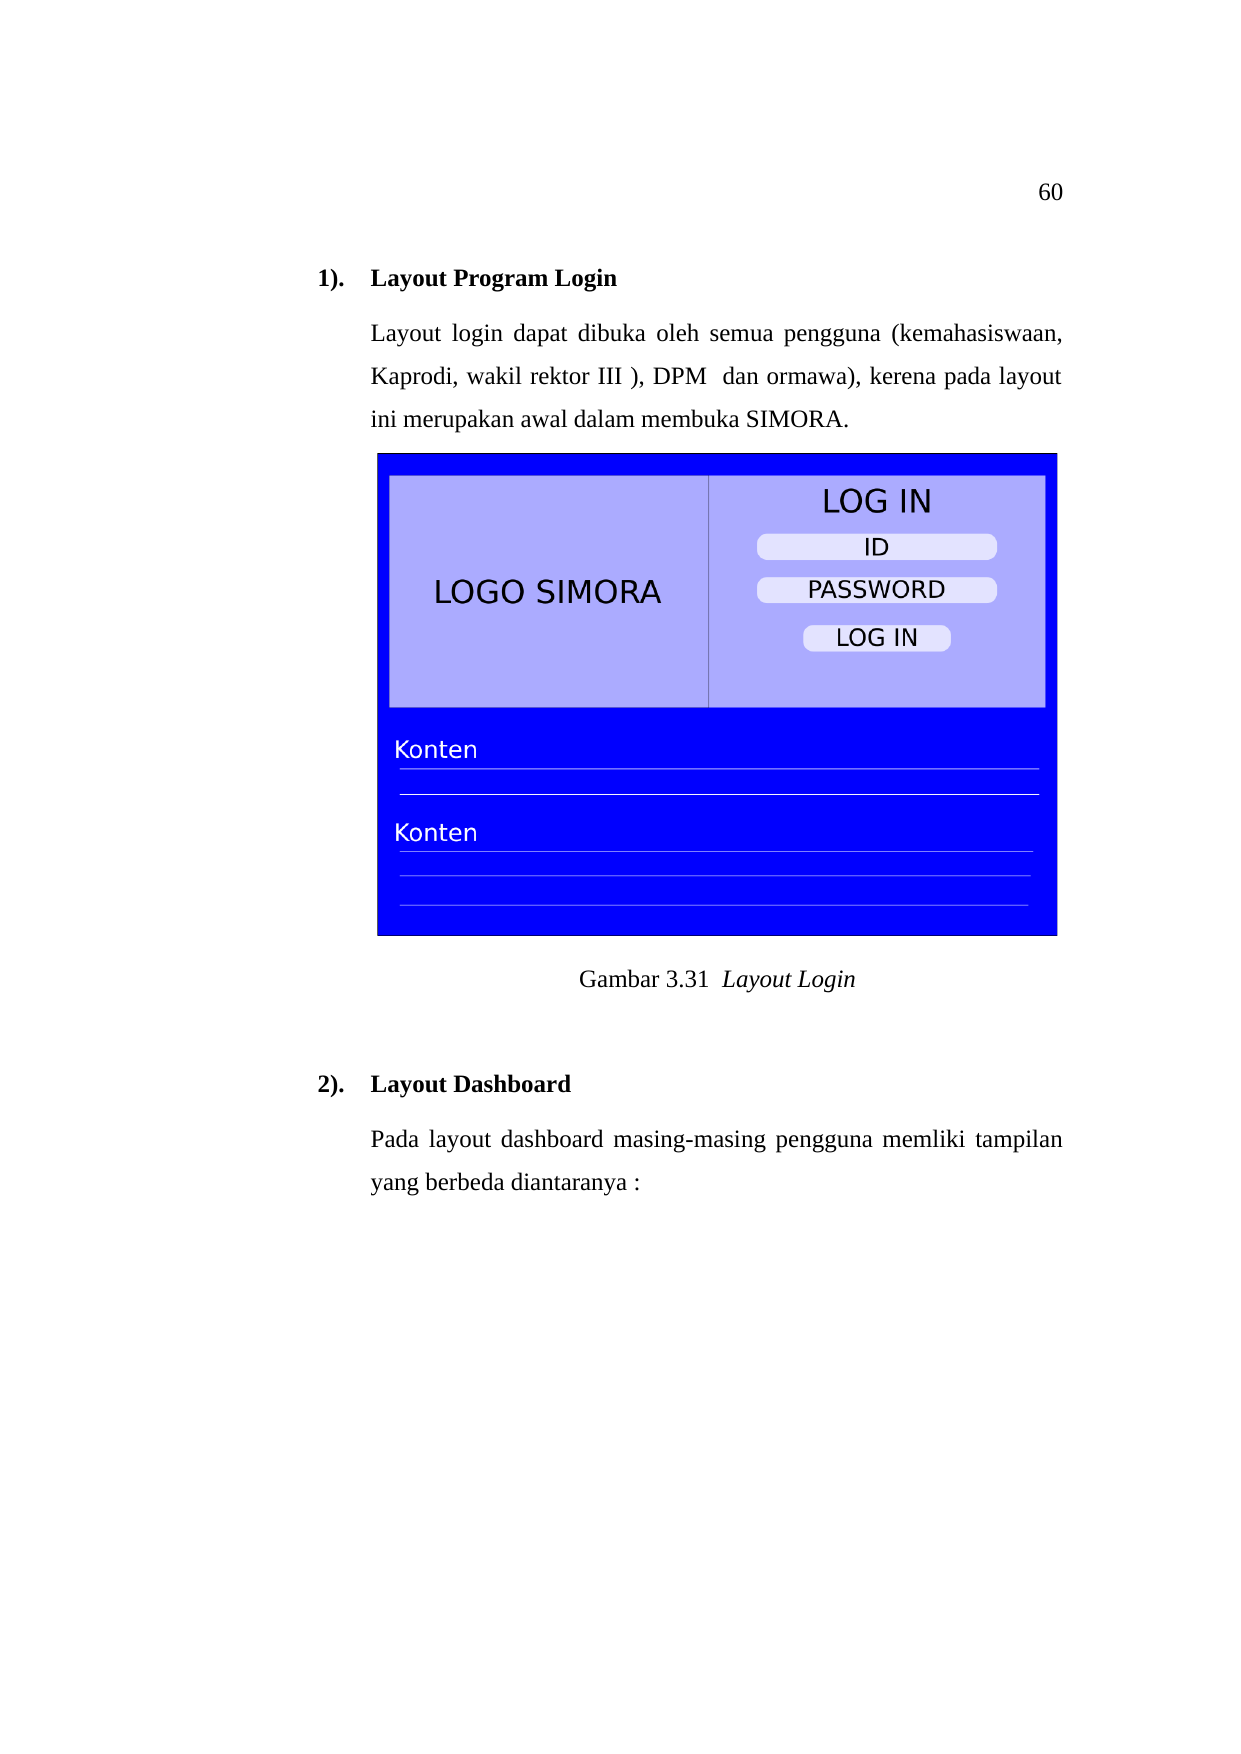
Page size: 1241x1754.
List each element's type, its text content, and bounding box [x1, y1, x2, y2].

list Layout login dapat dibuka oleh semua pengguna (kemahasiswaan, Kaprodi, wakil rektor III ), DPM dan ormawa), kerena pada layout ini merupakan awal dalam membuka SIMORA. [317, 318, 1063, 433]
picture [377, 453, 1058, 936]
list Layout Program Login [317, 263, 1063, 292]
list Layout Dashboard [317, 1069, 1063, 1098]
table_header Gambar 3.31 Layout Login [372, 448, 1063, 1003]
list Pada layout dashboard masing-masing pengguna memliki tampilan yang berbeda diantaranya : [317, 1124, 1063, 1196]
